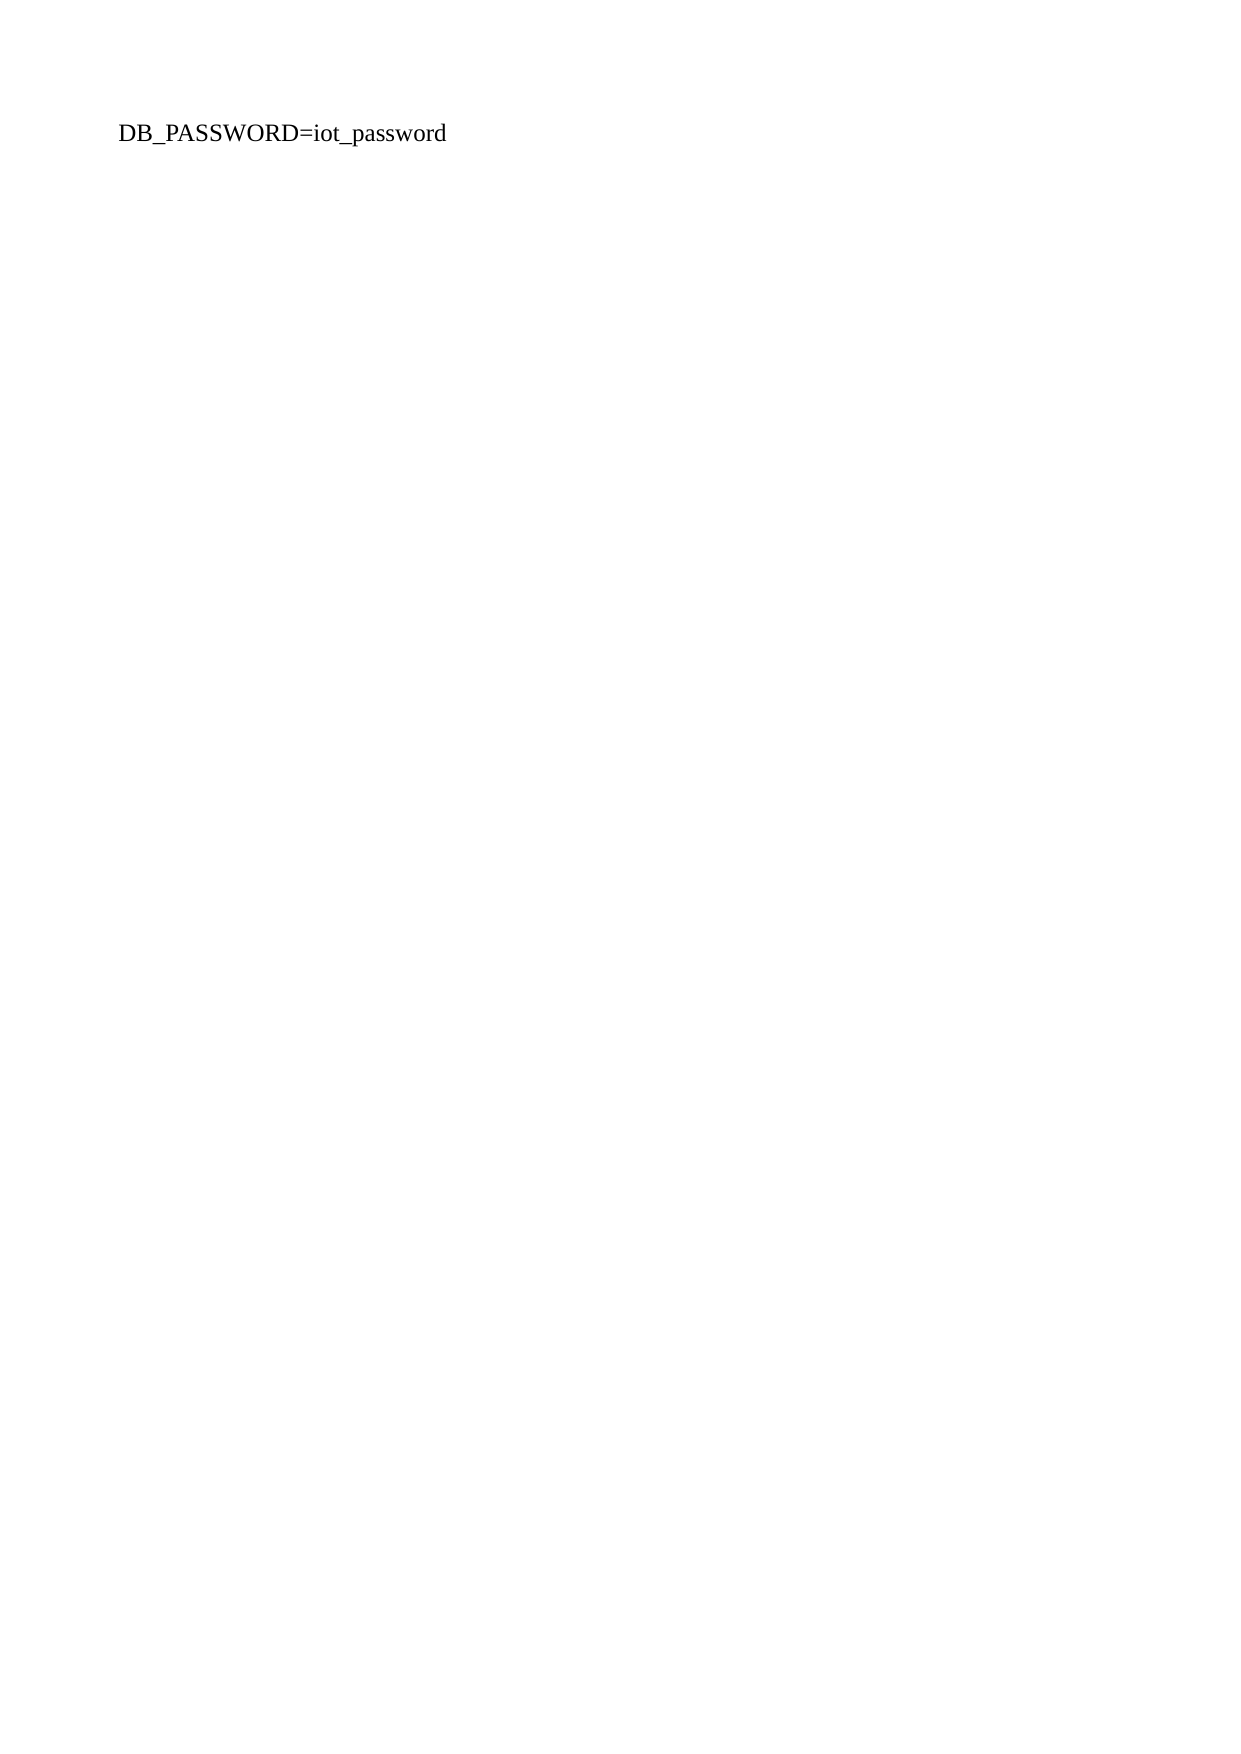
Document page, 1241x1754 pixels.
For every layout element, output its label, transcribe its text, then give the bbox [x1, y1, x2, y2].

text DB_PASSWORD=iot_password [118, 118, 1122, 147]
